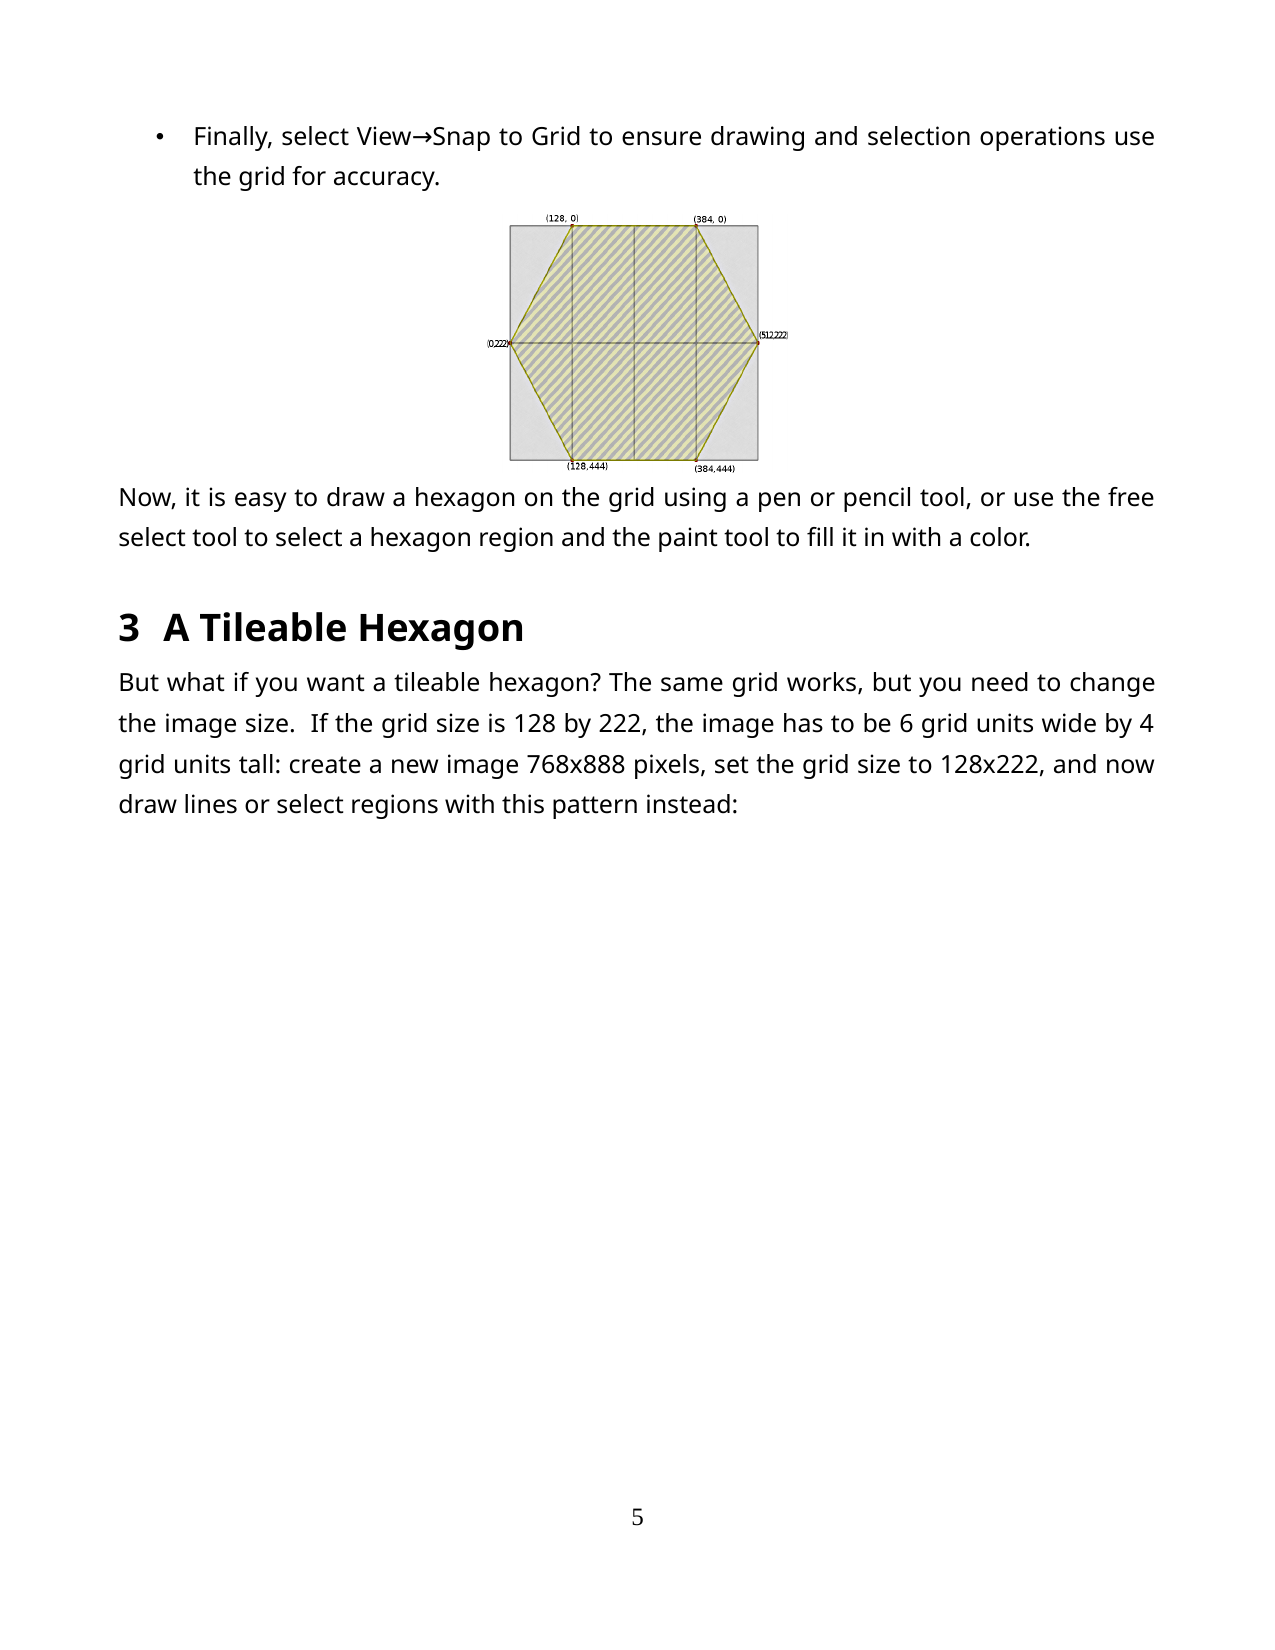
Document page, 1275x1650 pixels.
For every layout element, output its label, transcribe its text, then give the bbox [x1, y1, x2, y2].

subtitle A Tileable Hexagon [118, 600, 1157, 652]
list Finally, select View→Snap to Grid to ensure drawing and selection operations use the grid for accuracy. [156, 118, 1157, 193]
text But what if you want a tileable hexagon? The same grid works, but you need to change the image size. If the grid size is 128 by 222, the image has to be 6 grid units wide by 4 grid units tall: create a new image 768x888 pixels, set the grid size to 128x222, and now draw lines or select regions with this pattern instead: [118, 664, 1157, 821]
text Now, it is easy to draw a hexagon on the grid using a pen or pencil tool, or use the free select tool to select a hexagon region and the paint tool to fill it in with a color. [118, 214, 1157, 554]
picture [487, 214, 788, 473]
